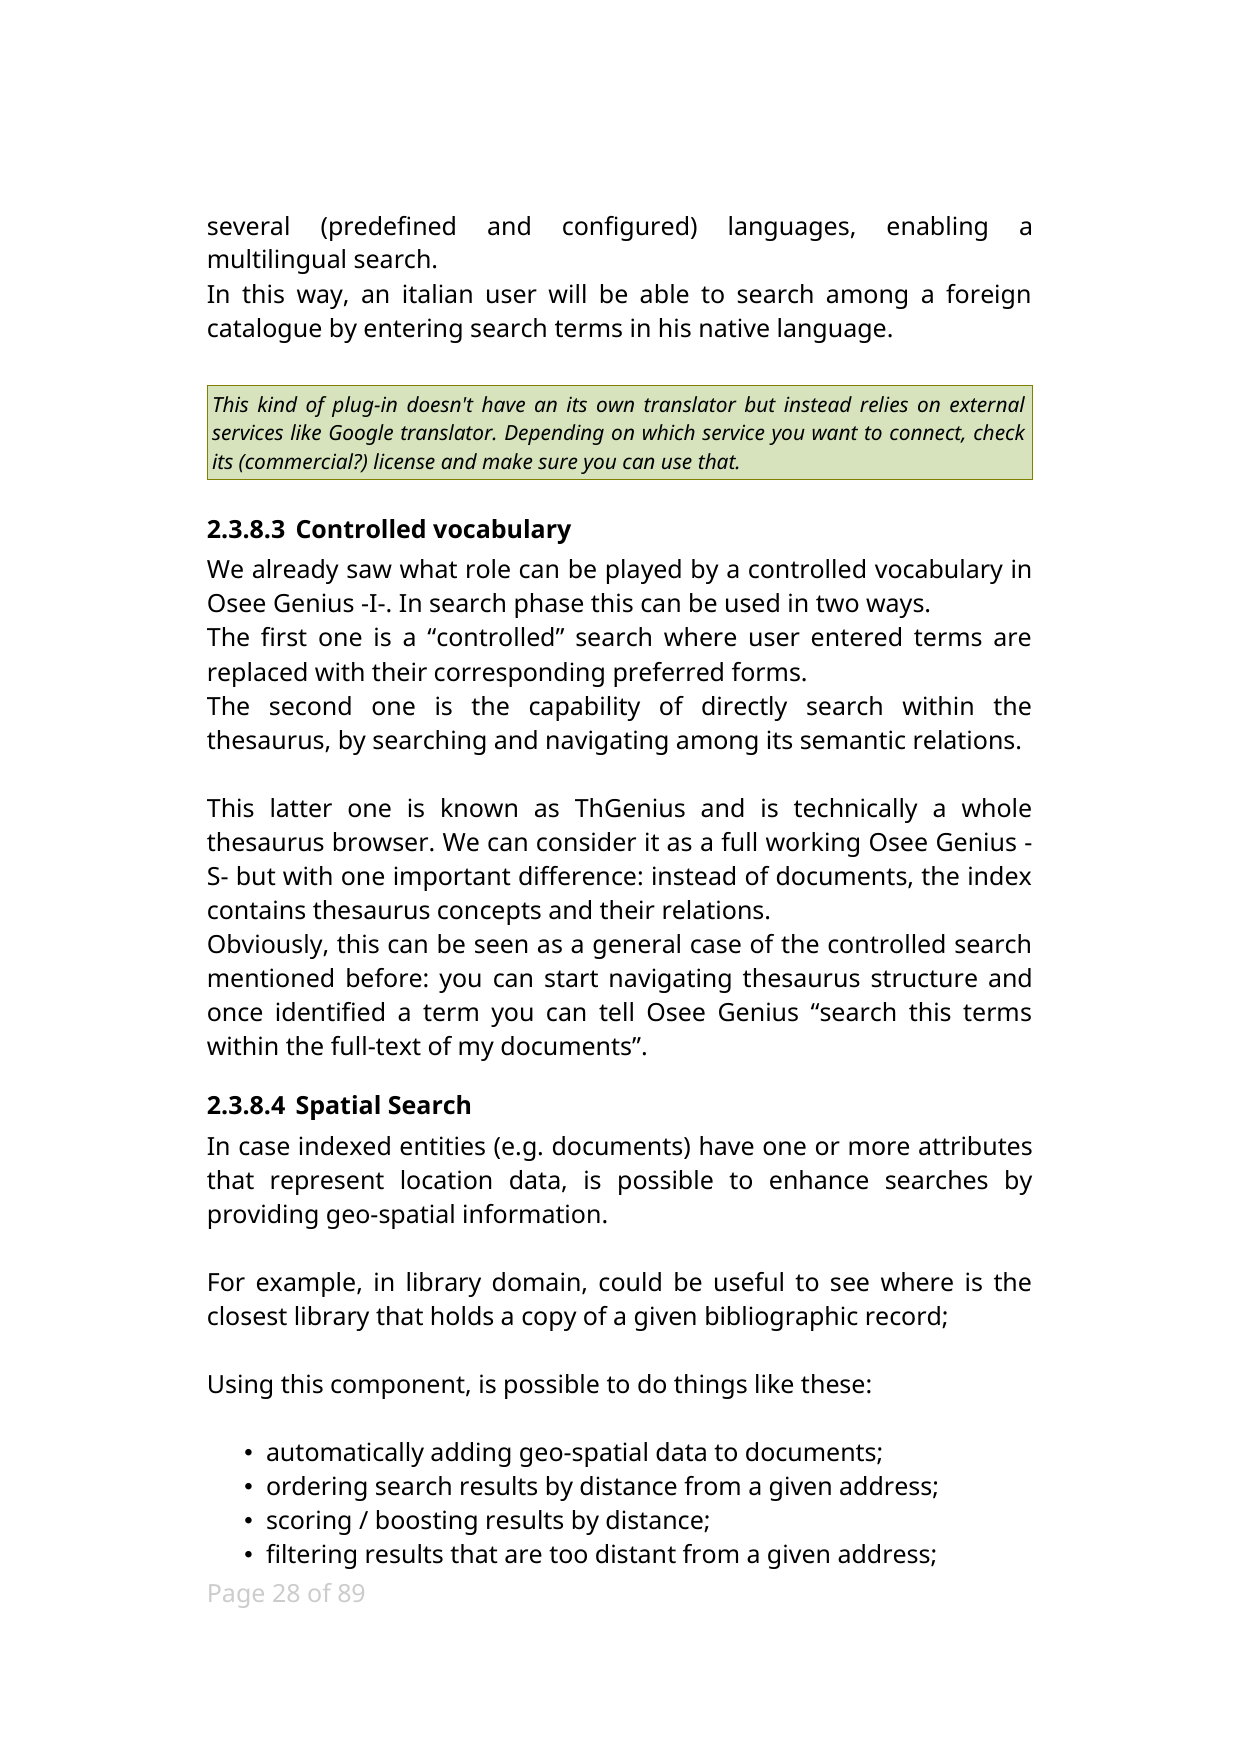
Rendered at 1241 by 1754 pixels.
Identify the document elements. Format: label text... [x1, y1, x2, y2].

text We already saw what role can be played by a controlled vocabulary in Osee Genius -I-. In search phase this can be used in two ways. [207, 552, 1033, 620]
text The second one is the capability of directly search within the thesaurus, by searching and navigating among its semantic relations. [207, 688, 1033, 756]
text In case indexed entities (e.g. documents) have one or more attributes that represent location data, is possible to enhance searches by providing geo-spatial information. [207, 1128, 1033, 1230]
text This latter one is known as ThGenius and is technically a whole thesaurus browser. We can consider it as a full working Osee Genius -S- but with one important difference: instead of documents, the index contains thesaurus concepts and their relations. [207, 790, 1033, 927]
text Obviously, this can be seen as a general case of the controlled search mentioned before: you can start navigating thesaurus structure and once identified a term you can tell Osee Genius “search this terms within the full-text of my documents”. [207, 927, 1033, 1063]
list ordering search results by distance from a given address; [244, 1469, 1033, 1503]
text several (predefined and configured) languages, enabling a multilingual search. [207, 208, 1033, 276]
text The first one is a “controlled” search where user entered terms are replaced with their corresponding preferred forms. [207, 620, 1033, 688]
text For example, in library domain, could be useful to see where is the closest library that holds a copy of a given bibliographic record; [207, 1264, 1033, 1333]
list This kind of plug-in doesn't have an its own translator but instead relies on external services like Google translator. Depending on which service you want to connect, check its (commercial?) license and make sure you can use that. [208, 386, 1032, 479]
list scoring / boosting results by distance; [244, 1503, 1033, 1537]
text Using this component, is possible to do things like these: [207, 1367, 1033, 1401]
subtitle Spatial Search [207, 1088, 1033, 1122]
text In this way, an italian user will be able to search among a foreign catalogue by entering search terms in his native language. [207, 276, 1033, 344]
list filtering results that are too distant from a given address; [244, 1537, 1033, 1571]
list automatically adding geo-spatial data to documents; [244, 1435, 1033, 1469]
subtitle Controlled vocabulary [207, 512, 1033, 546]
